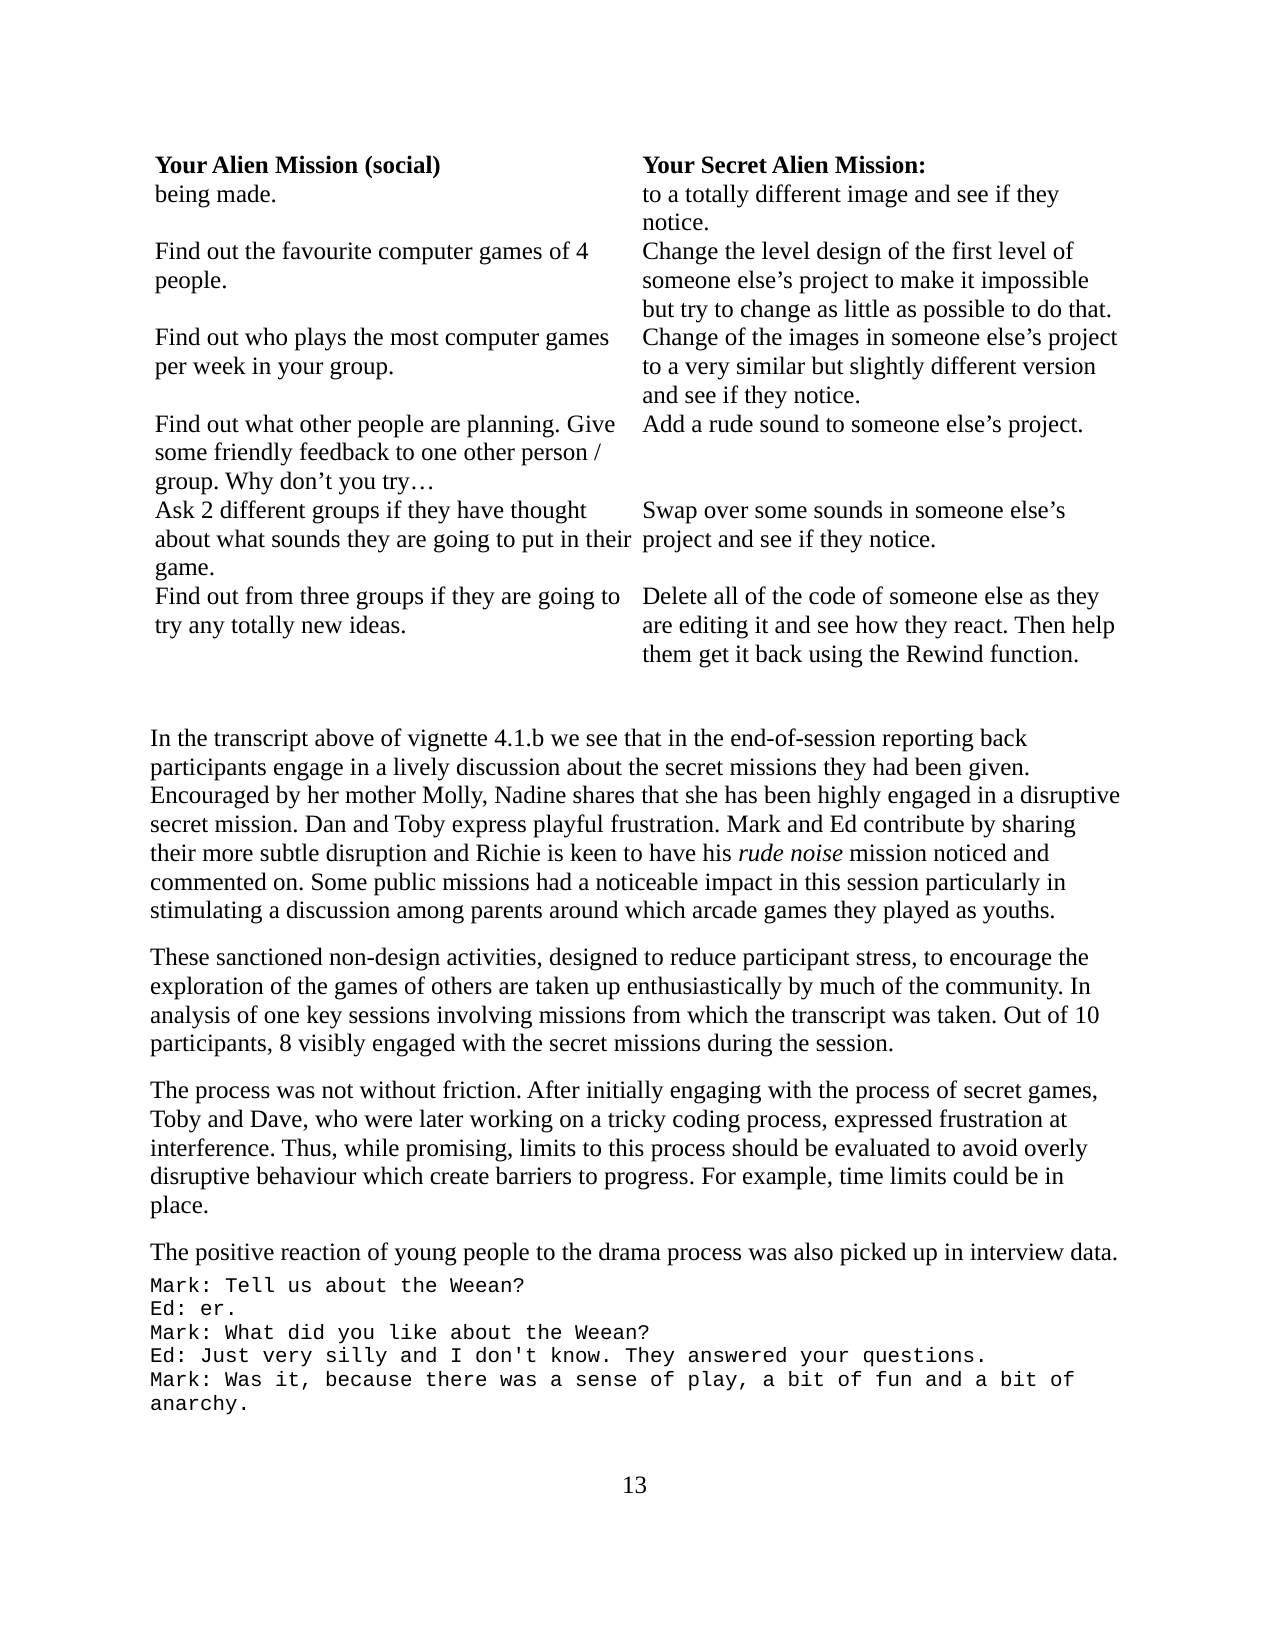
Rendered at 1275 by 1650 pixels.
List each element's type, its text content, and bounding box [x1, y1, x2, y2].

table_header Your Alien Mission (social) [150, 150, 637, 179]
table_cell Change of the images in someone else’s project to a very similar but slightly different version and see if they notice. [638, 323, 1125, 409]
table_cell Delete all of the code of someone else as they are editing it and see how they react. Then help them get it back using the Rewind function. [638, 581, 1125, 667]
table_cell being made. [150, 179, 637, 236]
table_cell Find out who plays the most computer games per week in your group. [150, 323, 637, 409]
table_header Your Secret Alien Mission: [638, 150, 1125, 179]
table_cell Find out what other people are planning. Give some friendly feedback to one other person / group. Why don’t you try… [150, 409, 637, 495]
text Ed: er. [150, 1298, 1125, 1322]
table_cell Ask 2 different groups if they have thought about what sounds they are going to put in their game. [150, 495, 637, 581]
text Mark: Was it, because there was a sense of play, a bit of fun and a bit of anarchy. [150, 1369, 1125, 1416]
table_cell Change the level design of the first level of someone else’s project to make it impossible but try to change as little as possible to do that. [638, 236, 1125, 322]
table_cell Find out the favourite computer games of 4 people. [150, 236, 637, 322]
table_cell Add a rude sound to someone else’s project. [638, 409, 1125, 495]
text Ed: Just very silly and I don't know. They answered your questions. [150, 1346, 1125, 1369]
table_cell Find out from three groups if they are going to try any totally new ideas. [150, 581, 637, 667]
text In the transcript above of vignette 4.1.b we see that in the end-of-session reporting back participants engage in a lively discussion about the secret missions they had been given. Encouraged by her mother Molly, Nadine shares that she has been highly engaged in a disruptive secret mission. Dan and Toby express playful frustration. Mark and Ed contribute by sharing their more subtle disruption and Richie is keen to have his rude noise mission noticed and commented on. Some public missions had a noticeable impact in this session particularly in stimulating a discussion among parents around which arcade games they played as youths. [150, 723, 1125, 924]
text These sanctioned non-design activities, designed to reduce participant stress, to encourage the exploration of the games of others are taken up enthusiastically by much of the community. In analysis of one key sessions involving missions from which the transcript was taken. Out of 10 participants, 8 visibly engaged with the secret missions during the session. [150, 942, 1125, 1057]
text The process was not without friction. After initially engaging with the process of secret games, Toby and Dave, who were later working on a tricky coding process, expressed frustration at interference. Thus, while promising, limits to this process should be evaluated to avoid overly disruptive behaviour which create barriers to progress. For example, time limits could be in place. [150, 1075, 1125, 1219]
table_cell Swap over some sounds in someone else’s project and see if they notice. [638, 495, 1125, 581]
text Mark: What did you like about the Weean? [150, 1322, 1125, 1346]
text The positive reaction of young people to the drama process was also picked up in interview data. [150, 1237, 1125, 1266]
table_cell to a totally different image and see if they notice. [638, 179, 1125, 236]
text Mark: Tell us about the Weean? [150, 1274, 1125, 1298]
